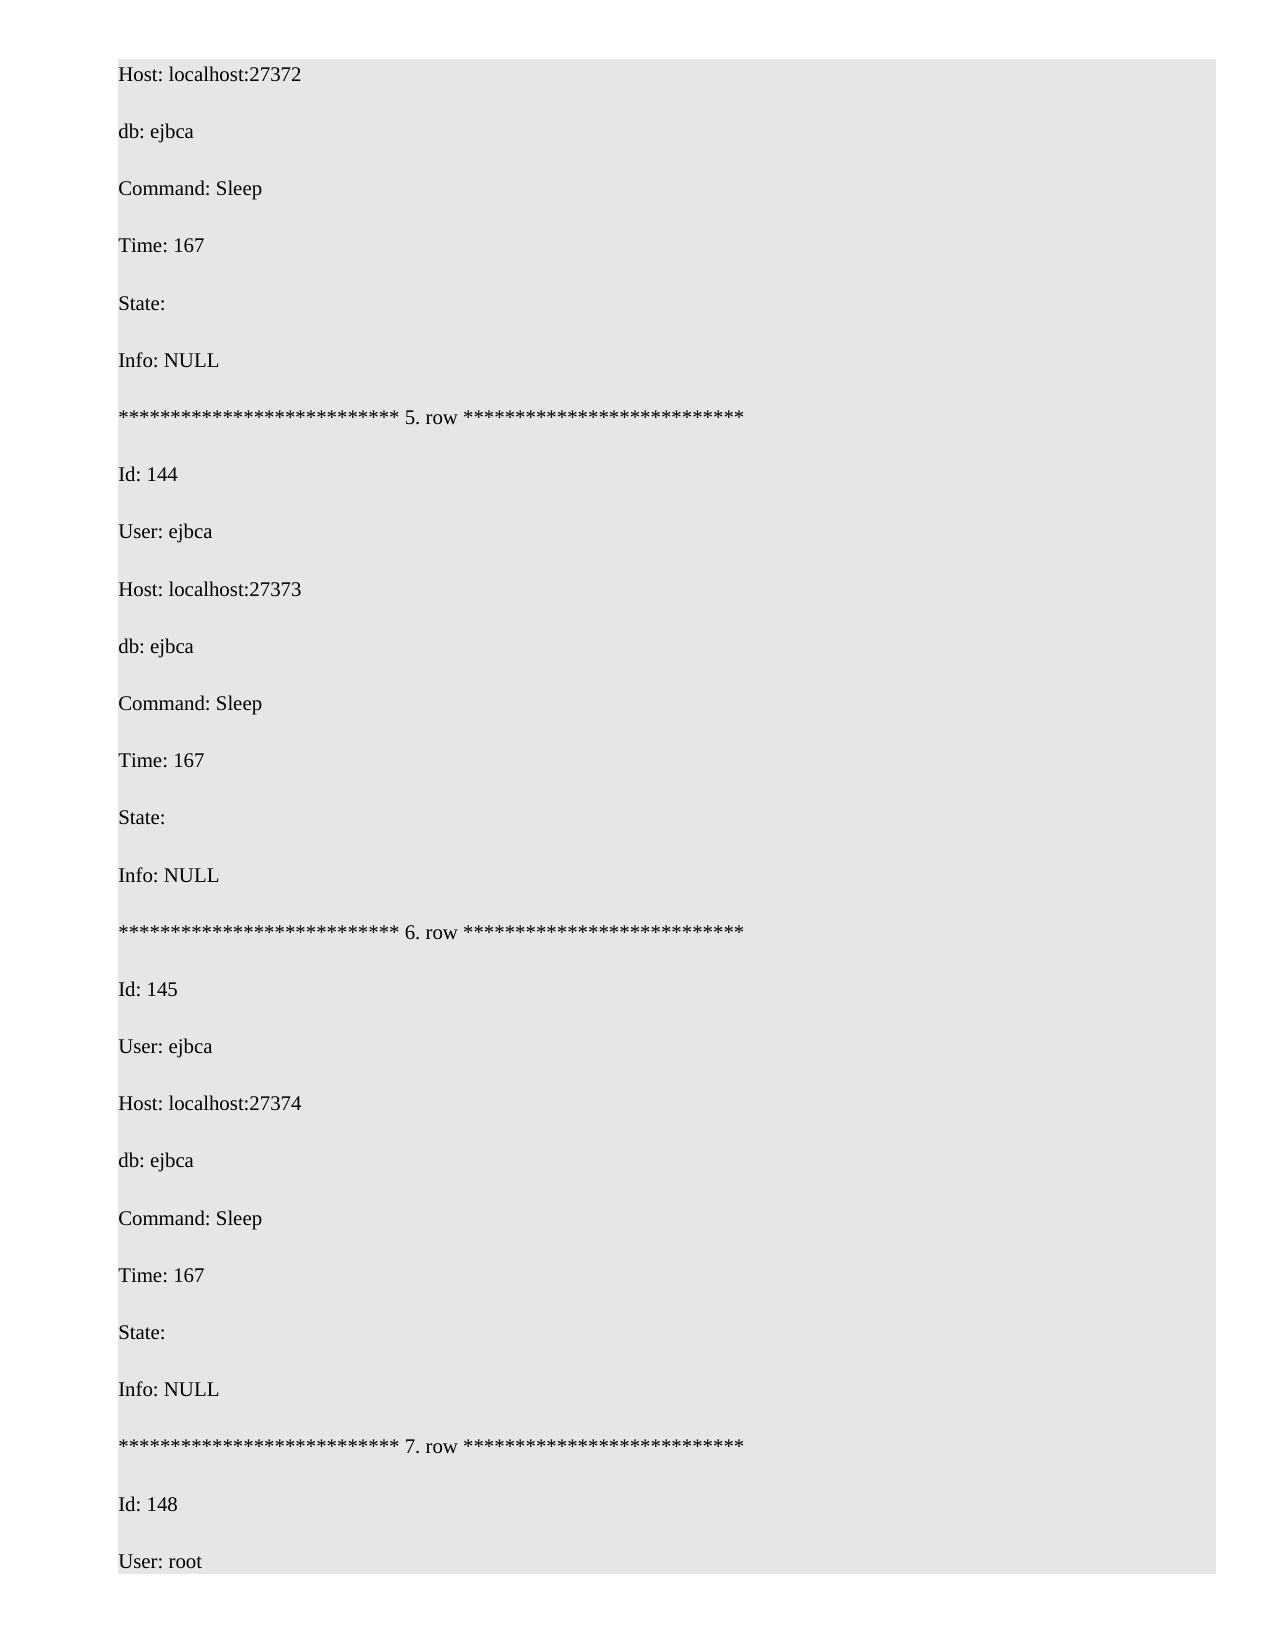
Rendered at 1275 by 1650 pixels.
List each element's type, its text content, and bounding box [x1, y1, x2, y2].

text User: ejbca [118, 517, 1216, 544]
text Command: Sleep [118, 688, 1216, 716]
text *************************** 5. row *************************** [118, 402, 1216, 430]
text Time: 167 [118, 231, 1216, 258]
text *************************** 6. row *************************** [118, 917, 1216, 944]
text Host: localhost:27374 [118, 1088, 1216, 1116]
text Command: Sleep [118, 173, 1216, 201]
text Info: NULL [118, 1374, 1216, 1402]
text State: [118, 288, 1216, 316]
text Time: 167 [118, 1260, 1216, 1288]
text Info: NULL [118, 345, 1216, 373]
text State: [118, 802, 1216, 830]
text Time: 167 [118, 745, 1216, 773]
text Id: 144 [118, 459, 1216, 487]
text db: ejbca [118, 631, 1216, 659]
text Command: Sleep [118, 1203, 1216, 1231]
text Info: NULL [118, 860, 1216, 887]
text *************************** 7. row *************************** [118, 1432, 1216, 1459]
text Id: 145 [118, 974, 1216, 1002]
text db: ejbca [118, 1146, 1216, 1173]
text Host: localhost:27372 [118, 59, 1216, 87]
text Id: 148 [118, 1489, 1216, 1516]
text User: root [118, 1546, 1216, 1574]
text State: [118, 1317, 1216, 1345]
text db: ejbca [118, 116, 1216, 144]
text User: ejbca [118, 1031, 1216, 1059]
text Host: localhost:27373 [118, 574, 1216, 601]
